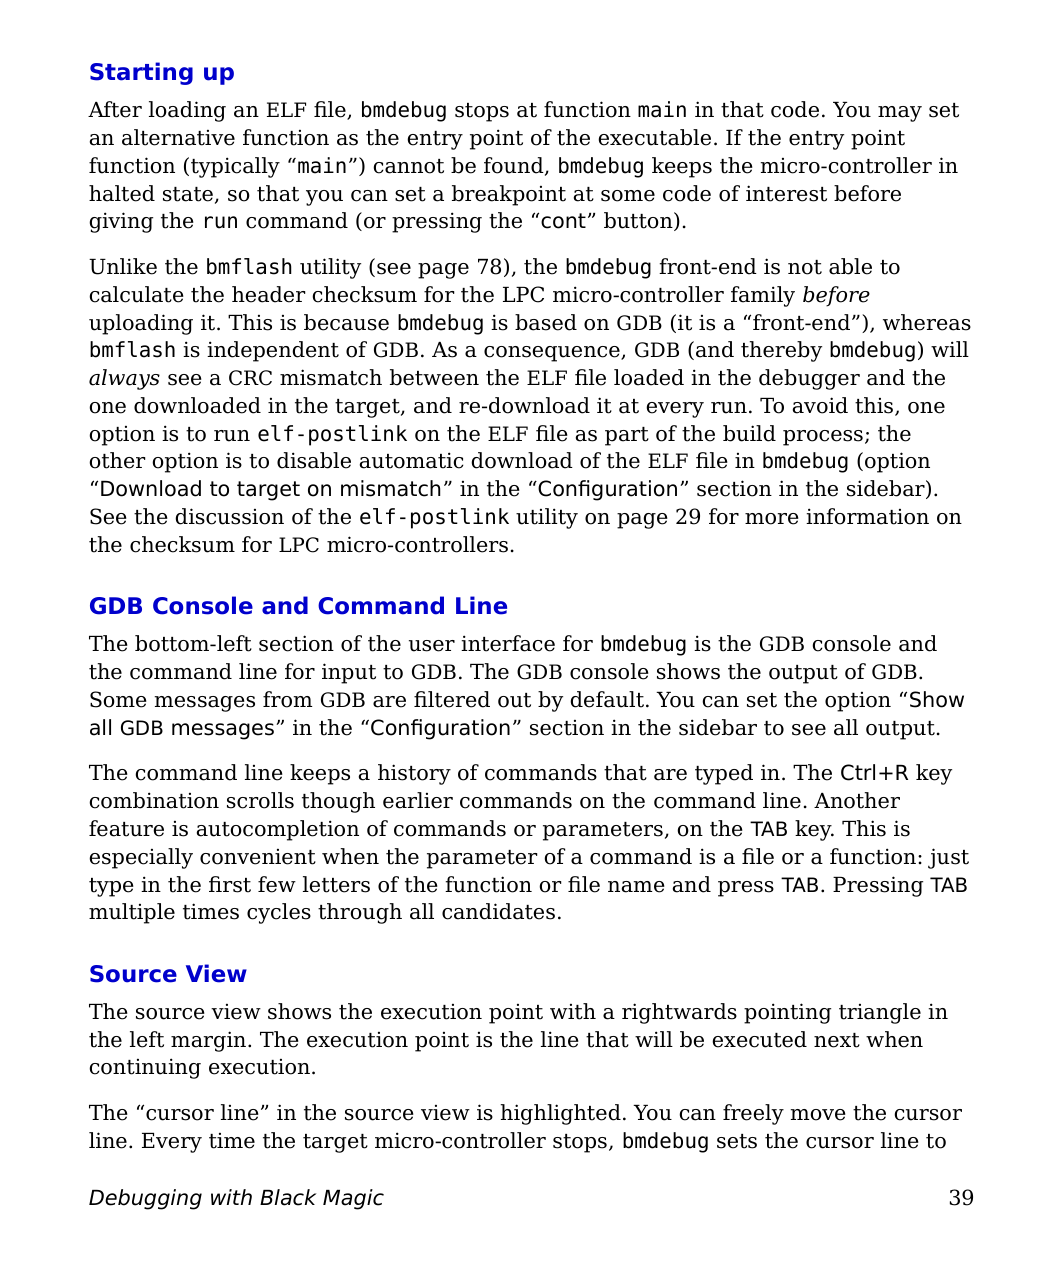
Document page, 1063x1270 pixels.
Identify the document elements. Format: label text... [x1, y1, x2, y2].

text The “cursor line” in the source view is highlighted. You can freely move the cursor line. Every time the target micro-controller stops, bmdebug sets the cursor line to [88, 1101, 974, 1153]
text After loading an ELF file, bmdebug stops at function main in that code. You may set an alternative function as the entry point of the executable. If the entry point function (typically “main”) cannot be found, bmdebug keeps the micro-controller in halted state, so that you can set a breakpoint at some code of interest before giving the run command (or pressing the “cont” button). [88, 98, 974, 234]
text Unlike the bmflash utility (see page 77), the bmdebug front-end is not able to calculate the header checksum for the LPC micro-controller family before uploading it. This is because bmdebug is based on GDB (it is a “front-end”), whereas bmflash is independent of GDB. As a consequence, GDB (and thereby bmdebug) will always see a CRC mismatch between the ELF file loaded in the debugger and the one downloaded in the target, and re-download it at every run. To avoid this, one option is to run elf-postlink on the ELF file as part of the build process; the other option is to disable automatic download of the ELF file in bmdebug (option “Download to target on mismatch” in the “Configuration” section in the sidebar). See the discussion of the elf-postlink utility on page 29 for more information on the checksum for LPC micro-controllers. [88, 255, 974, 557]
subtitle Starting up [88, 59, 974, 86]
subtitle GDB Console and Command Line [88, 593, 974, 620]
text The command line keeps a history of commands that are typed in. The Ctrl+R key combination scrolls though earlier commands on the command line. Another feature is autocompletion of commands or parameters, on the TAB key. This is especially convenient when the parameter of a command is a file or a function: just type in the first few letters of the function or file name and press TAB. Pressing TAB multiple times cycles through all candidates. [88, 761, 974, 925]
subtitle Source View [88, 961, 974, 987]
text The source view shows the execution point with a rightwards pointing triangle in the left margin. The execution point is the line that will be executed next when continuing execution. [88, 1000, 974, 1080]
text The bottom-left section of the user interface for bmdebug is the GDB console and the command line for input to GDB. The GDB console shows the output of GDB. Some messages from GDB are filtered out by default. You can set the option “Show all GDB messages” in the “Configuration” section in the sidebar to see all output. [88, 632, 974, 740]
